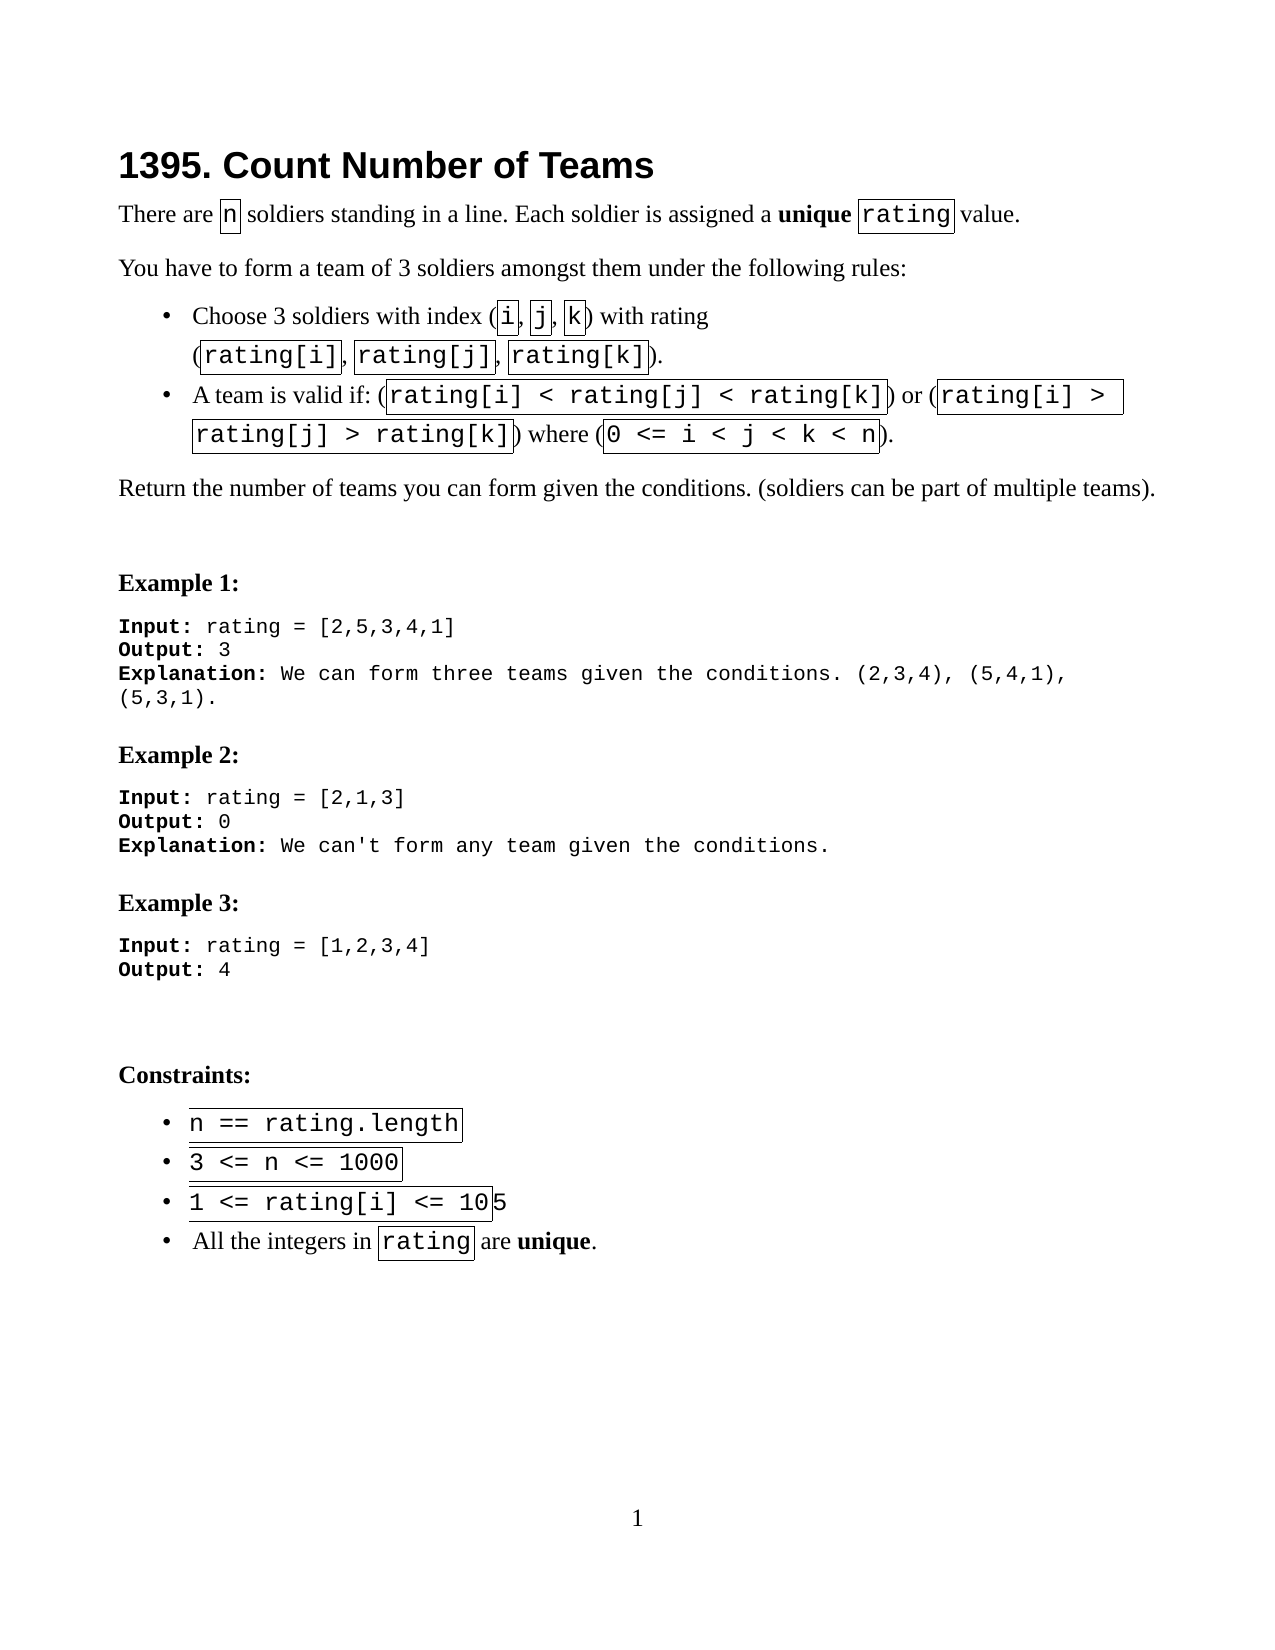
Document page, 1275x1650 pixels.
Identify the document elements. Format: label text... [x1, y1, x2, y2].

text There are [118, 199, 220, 233]
list [463, 1107, 1157, 1142]
text Output: 3 [118, 639, 1157, 663]
text rating [859, 200, 954, 233]
list All the integers in [162, 1226, 378, 1260]
text Output: 4 [118, 959, 1157, 983]
text Input: rating = [2,1,3] [118, 787, 1157, 811]
text value. [955, 199, 1157, 233]
text Output: 0 [118, 811, 1157, 835]
list Choose 3 soldiers with index (i, j, k) with rating (rating[i], rating[j], rating[k]). [162, 300, 1157, 374]
text Return the number of teams you can form given the conditions. (soldiers can be part of multiple teams). [118, 473, 1157, 502]
list n == rating.length [162, 1107, 462, 1142]
list 3 <= n <= 1000 [162, 1147, 402, 1181]
list 1 <= rating[i] <= 105 [493, 1186, 1157, 1221]
text Example 1: [118, 568, 1157, 597]
list [403, 1147, 1157, 1181]
list are unique. [475, 1226, 1157, 1260]
list rating [379, 1227, 474, 1260]
subtitle 1395. Count Number of Teams [118, 143, 1157, 186]
text n [221, 200, 240, 233]
text soldiers standing in a line. Each soldier is assigned a unique [241, 199, 858, 233]
text Input: rating = [1,2,3,4] [118, 935, 1157, 959]
text Example 3: [118, 888, 1157, 917]
list 1 <= rating[i] <= 105 [162, 1186, 492, 1221]
text You have to form a team of 3 soldiers amongst them under the following rules: [118, 253, 1157, 282]
list A team is valid if: (rating[i] < rating[j] < rating[k]) or (rating[i] > rating[j] > rating[k]) where (0 <= i < j < k < n). [162, 379, 1157, 453]
text Example 2: [118, 740, 1157, 768]
text Input: rating = [2,5,3,4,1] [118, 616, 1157, 639]
text Constraints: [118, 1060, 1157, 1088]
text Explanation: We can't form any team given the conditions. [118, 835, 1157, 858]
text Explanation: We can form three teams given the conditions. (2,3,4), (5,4,1), (5,3,1). [118, 663, 1157, 710]
